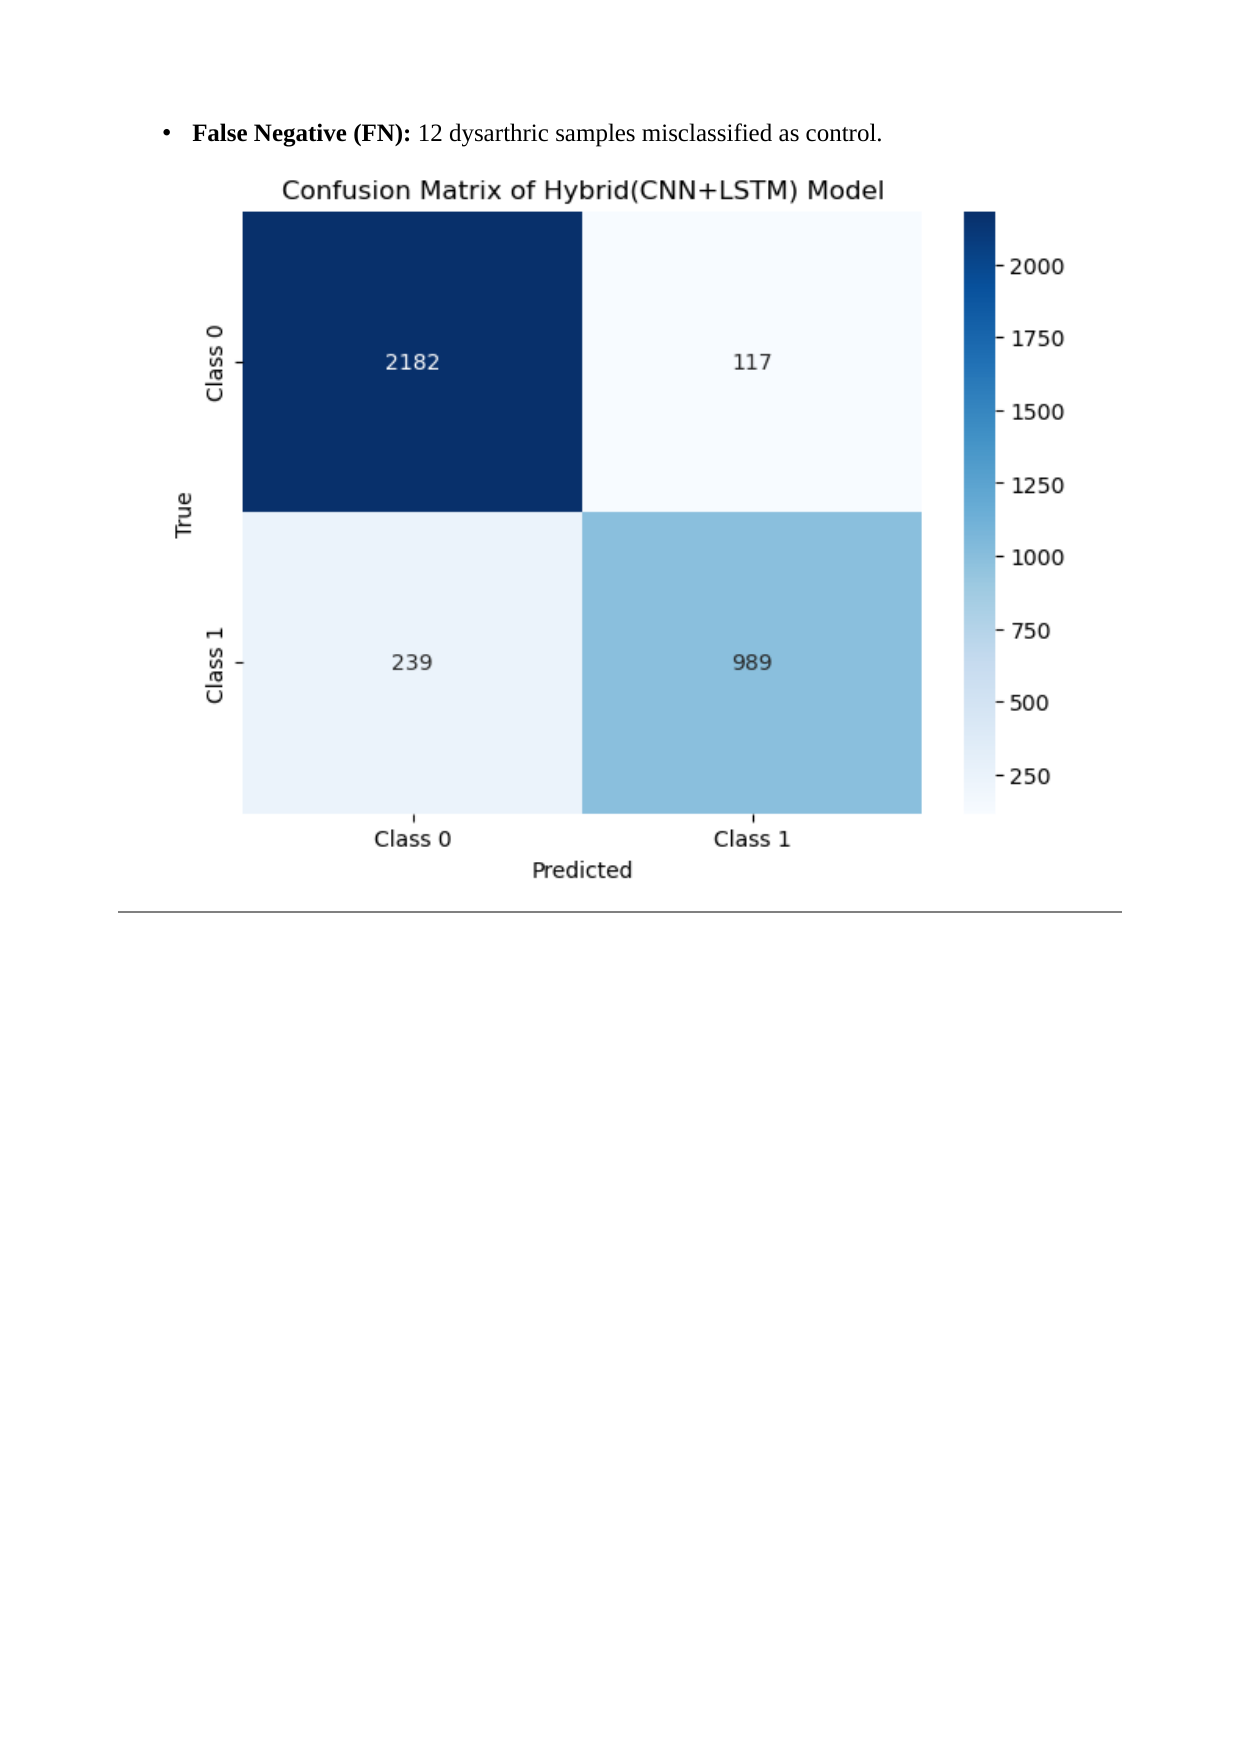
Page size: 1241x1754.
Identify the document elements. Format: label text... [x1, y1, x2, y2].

picture [160, 165, 1080, 897]
list False Negative (FN): 12 dysarthric samples misclassified as control. [162, 118, 1122, 147]
